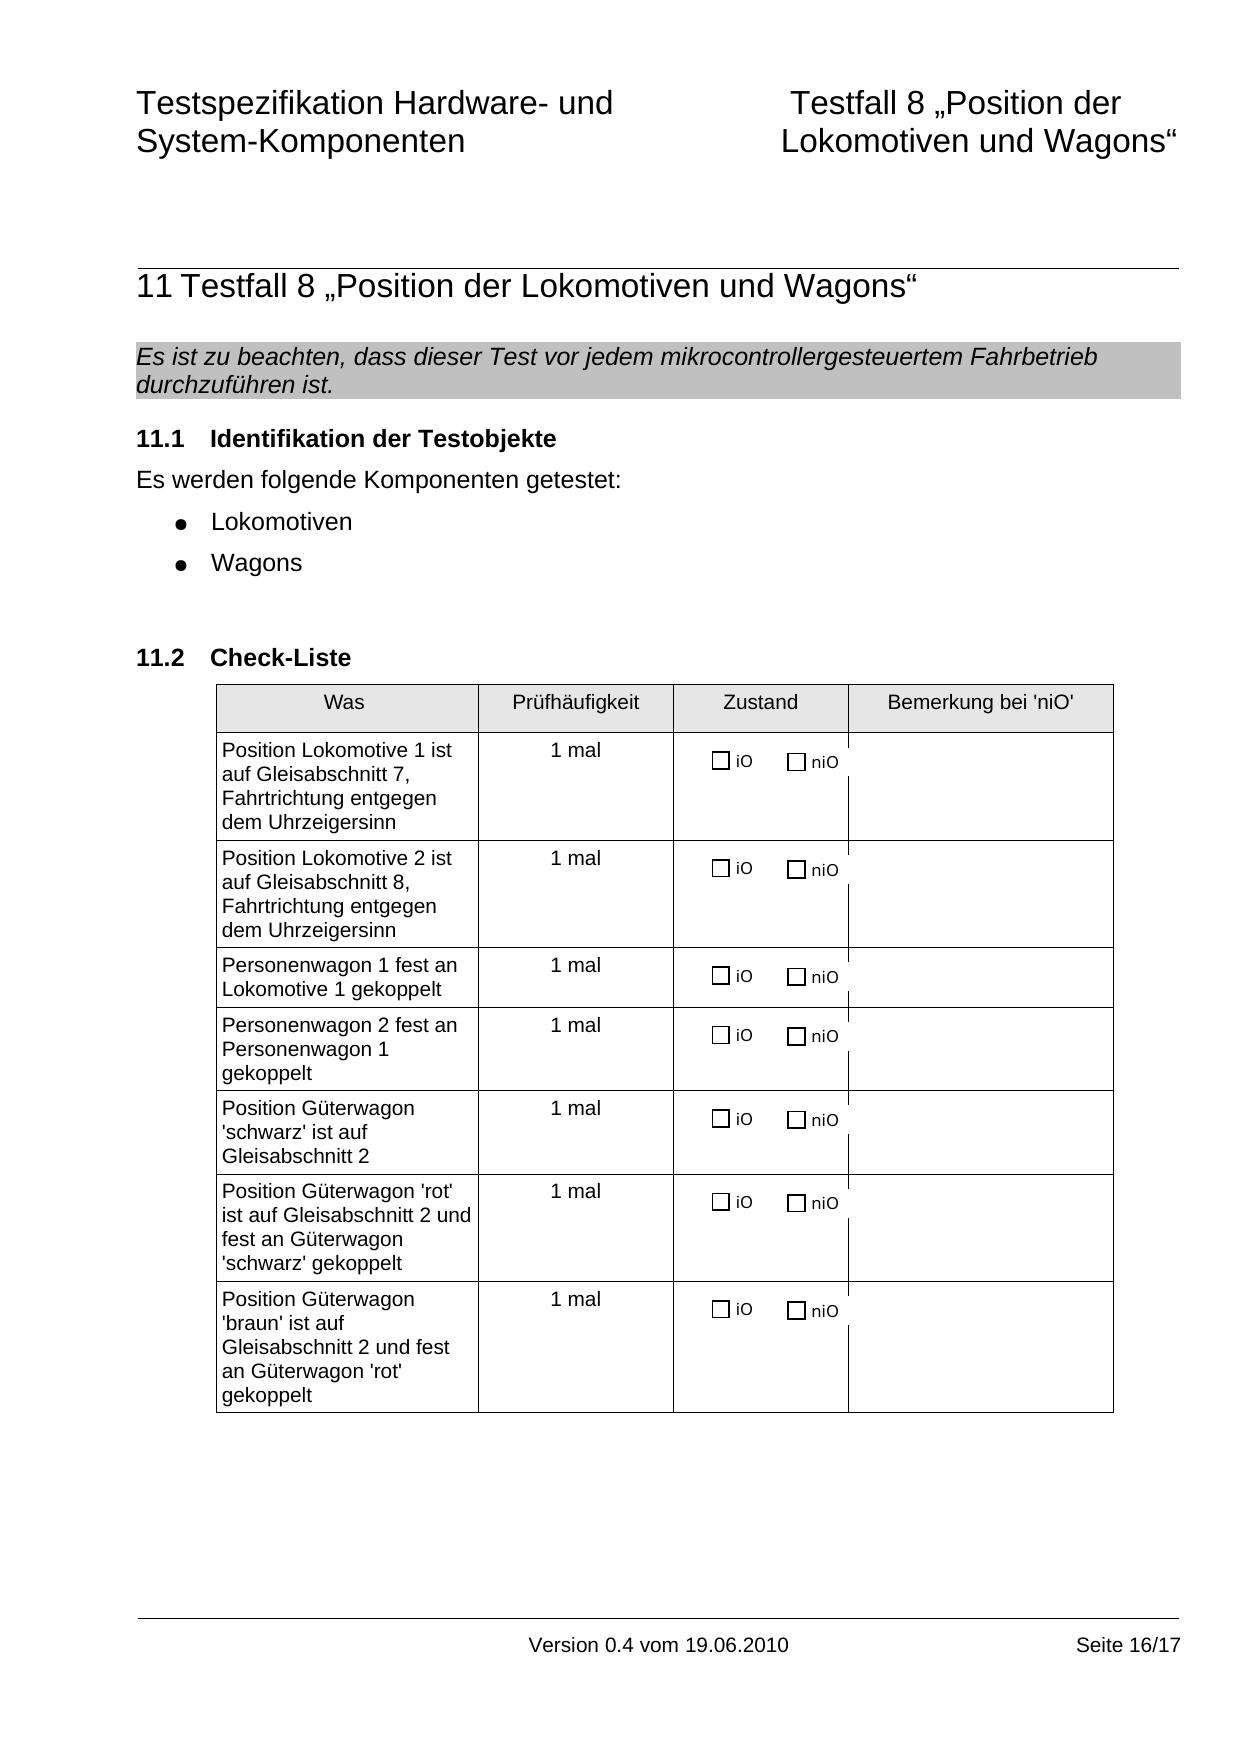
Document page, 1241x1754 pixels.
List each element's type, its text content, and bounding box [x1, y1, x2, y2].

table_cell Position Güterwagon 'schwarz' ist auf Gleisabschnitt 2 [217, 1091, 478, 1173]
table_cell [674, 1175, 848, 1281]
table_cell Personenwagon 1 fest an Lokomotive 1 gekoppelt [217, 948, 478, 1007]
table_cell Position Lokomotive 2 ist auf Gleisabschnitt 8, Fahrtrichtung entgegen dem Uhrzeigersinn [217, 841, 478, 947]
subtitle Check-Liste [136, 643, 1181, 672]
table_cell [849, 948, 1113, 1007]
table_cell 1 mal [479, 841, 673, 947]
subtitle Testfall 8 „Position der Lokomotiven und Wagons“ [845, 289, 1181, 304]
list Wagons [173, 548, 1181, 577]
table_cell [849, 1282, 1113, 1412]
table_cell [674, 841, 848, 947]
table_cell 1 mal [479, 1008, 673, 1090]
table_cell Position Lokomotive 1 ist auf Gleisabschnitt 7, Fahrtrichtung entgegen dem Uhrzeigersinn [217, 733, 478, 840]
table_cell [674, 1091, 848, 1173]
table_header Zustand [674, 685, 848, 732]
table_cell [849, 841, 1113, 947]
subtitle Testfall 8 „Position der Lokomotiven und Wagons“ [136, 289, 846, 304]
subtitle Identifikation der Testobjekte [136, 424, 1181, 453]
table_header Prüfhäufigkeit [479, 685, 673, 732]
table_cell [849, 1091, 1113, 1173]
table_cell Position Güterwagon 'braun' ist auf Gleisabschnitt 2 und fest an Güterwagon 'rot' gekoppelt [217, 1282, 478, 1412]
table_cell Position Güterwagon 'rot' ist auf Gleisabschnitt 2 und fest an Güterwagon 'schwarz' gekoppelt [217, 1175, 478, 1281]
table_cell [849, 1175, 1113, 1281]
table_cell 1 mal [479, 948, 673, 1007]
table_cell 1 mal [479, 1175, 673, 1281]
table_cell [674, 1282, 848, 1412]
subtitle Es ist zu beachten, dass dieser Test vor jedem mikrocontrollergesteuertem Fahrbetrieb durchzuführen ist. [136, 342, 1181, 399]
table_cell Personenwagon 2 fest an Personenwagon 1 gekoppelt [217, 1008, 478, 1090]
table_cell [849, 733, 1113, 840]
table_cell [849, 1008, 1113, 1090]
table_cell [674, 733, 848, 840]
list Lokomotiven [173, 507, 1181, 536]
table_cell 1 mal [479, 733, 673, 840]
table_header Was [217, 685, 478, 732]
text Es werden folgende Komponenten getestet: [136, 466, 1181, 494]
table_cell 1 mal [479, 1282, 673, 1412]
table_cell [674, 948, 848, 1007]
table_header Bemerkung bei 'niO' [849, 685, 1113, 732]
table_cell 1 mal [479, 1091, 673, 1173]
table_cell [674, 1008, 848, 1090]
